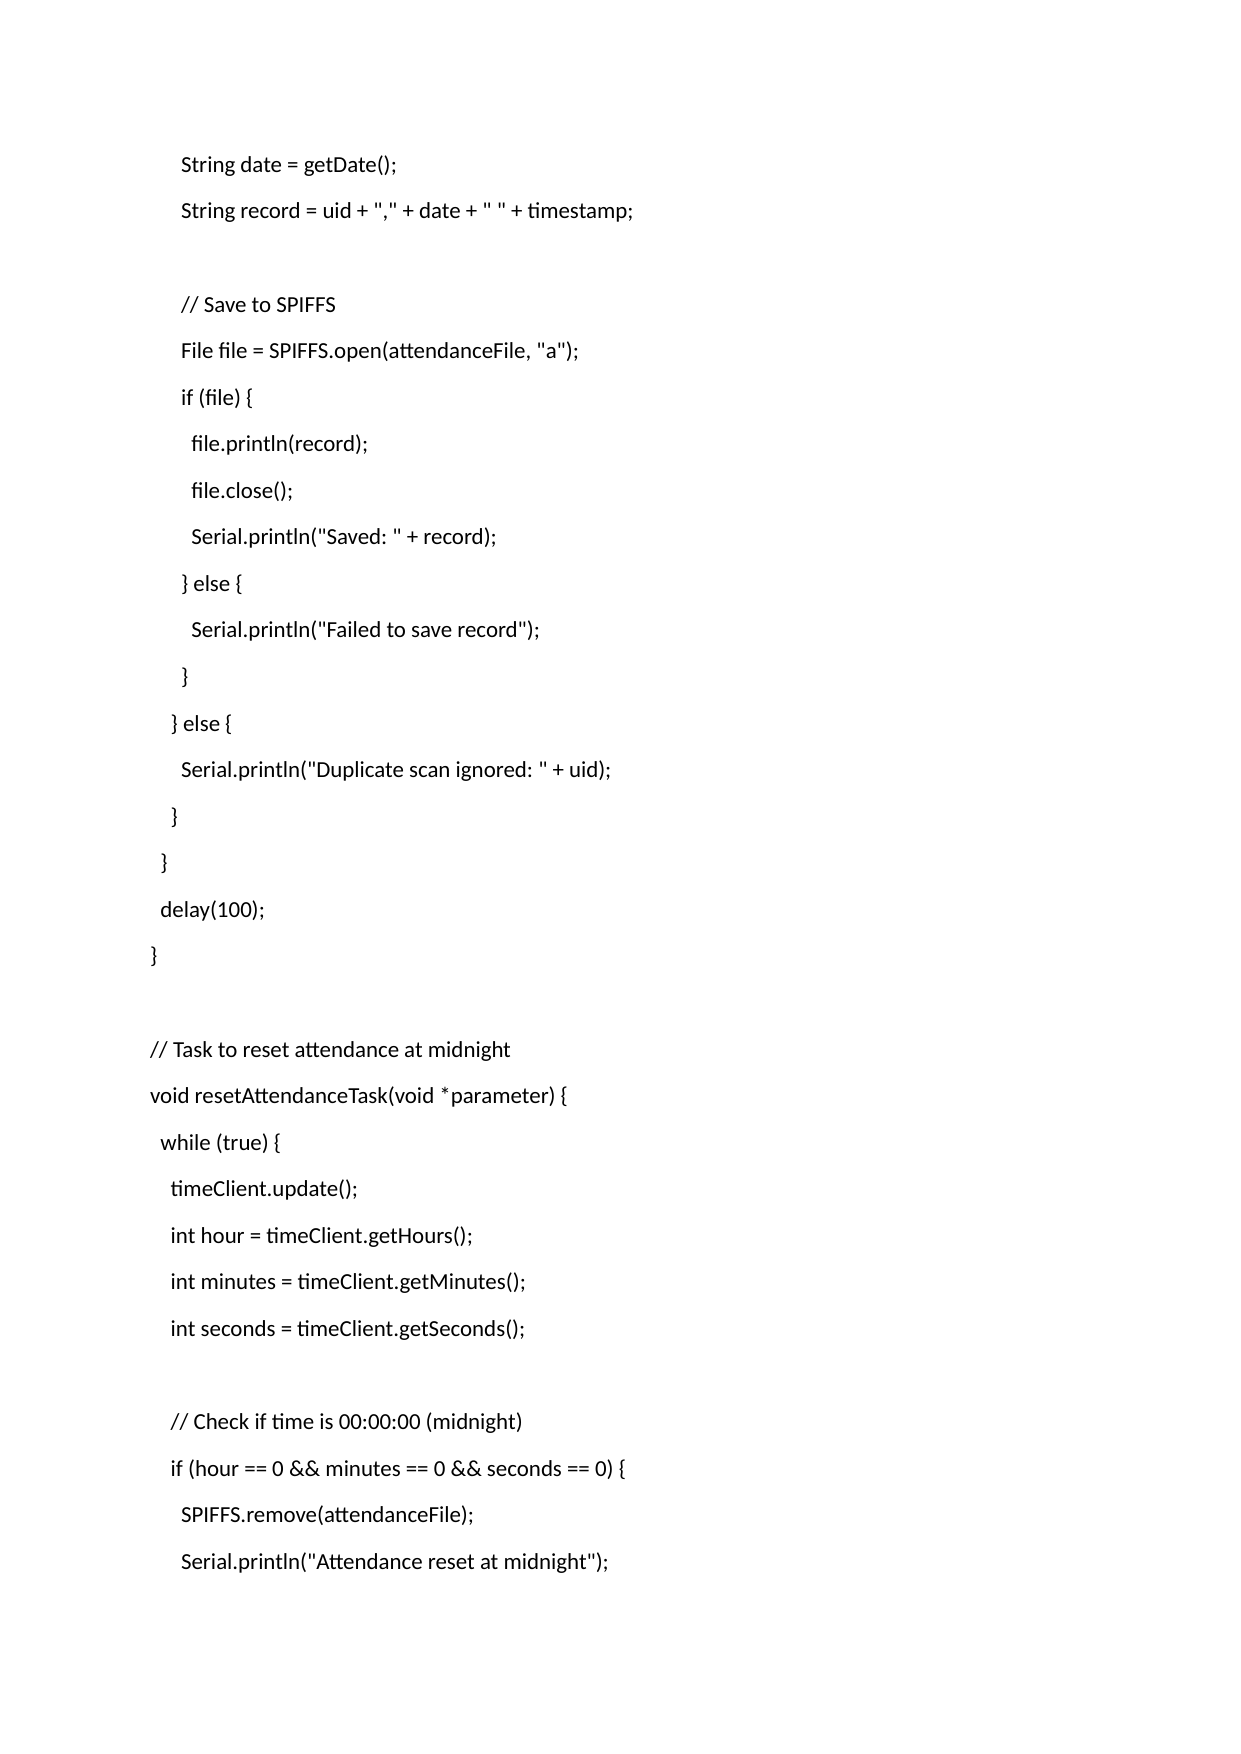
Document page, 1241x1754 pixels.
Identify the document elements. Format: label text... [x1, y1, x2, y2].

text // Check if time is 00:00:00 (midnight) [150, 1407, 1090, 1435]
text Serial.println("Saved: " + record); [150, 522, 1090, 551]
text } else { [150, 569, 1090, 597]
text } [150, 802, 1090, 830]
text timeClient.update(); [150, 1174, 1090, 1202]
text String date = getDate(); [150, 150, 1090, 178]
text int minutes = timeClient.getMinutes(); [150, 1267, 1090, 1296]
text // Task to reset attendance at midnight [150, 1035, 1090, 1063]
text String record = uid + "," + date + " " + timestamp; [150, 197, 1090, 224]
text Serial.println("Failed to save record"); [150, 616, 1090, 644]
text if (file) { [150, 383, 1090, 411]
text Serial.println("Attendance reset at midnight"); [150, 1547, 1090, 1575]
text } [150, 662, 1090, 690]
text if (hour == 0 && minutes == 0 && seconds == 0) { [150, 1454, 1090, 1482]
text // Save to SPIFFS [150, 290, 1090, 318]
text } else { [150, 709, 1090, 737]
text Serial.println("Duplicate scan ignored: " + uid); [150, 755, 1090, 783]
text int seconds = timeClient.getSeconds(); [150, 1314, 1090, 1342]
text void resetAttendanceTask(void *parameter) { [150, 1081, 1090, 1109]
text file.close(); [150, 476, 1090, 504]
text File file = SPIFFS.open(attendanceFile, "a"); [150, 336, 1090, 364]
text file.println(record); [150, 429, 1090, 457]
text } [150, 942, 1090, 969]
text SPIFFS.remove(attendanceFile); [150, 1500, 1090, 1528]
text while (true) { [150, 1128, 1090, 1156]
text } [150, 848, 1090, 876]
text int hour = timeClient.getHours(); [150, 1221, 1090, 1249]
text delay(100); [150, 895, 1090, 923]
